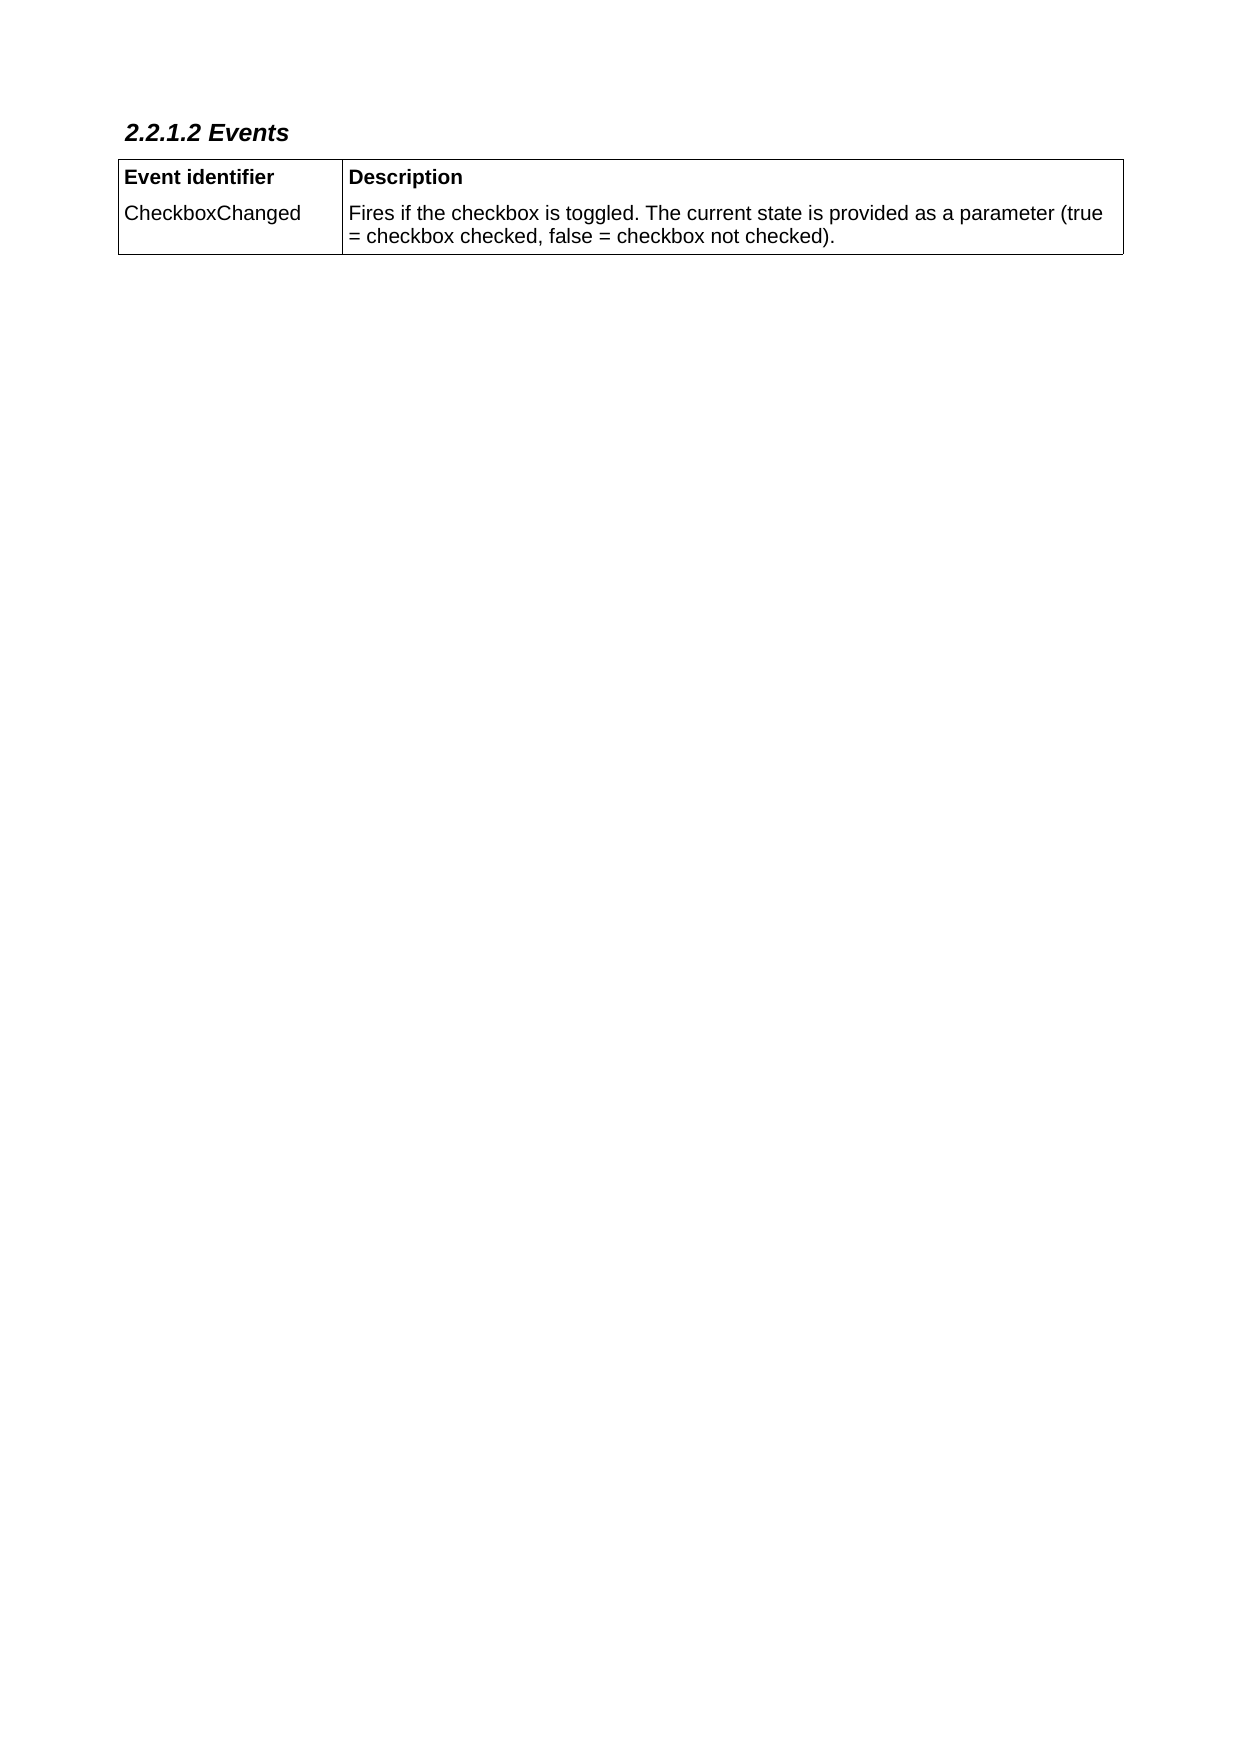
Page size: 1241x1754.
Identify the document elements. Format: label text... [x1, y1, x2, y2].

table_cell Fires if the checkbox is toggled. The current state is provided as a parameter (true = checkbox checked, false = checkbox not checked). [343, 195, 1123, 254]
table_header Description [343, 160, 1123, 195]
subtitle Events [118, 118, 1122, 147]
table_cell CheckboxChanged [119, 195, 342, 254]
table_header Event identifier [119, 160, 342, 195]
